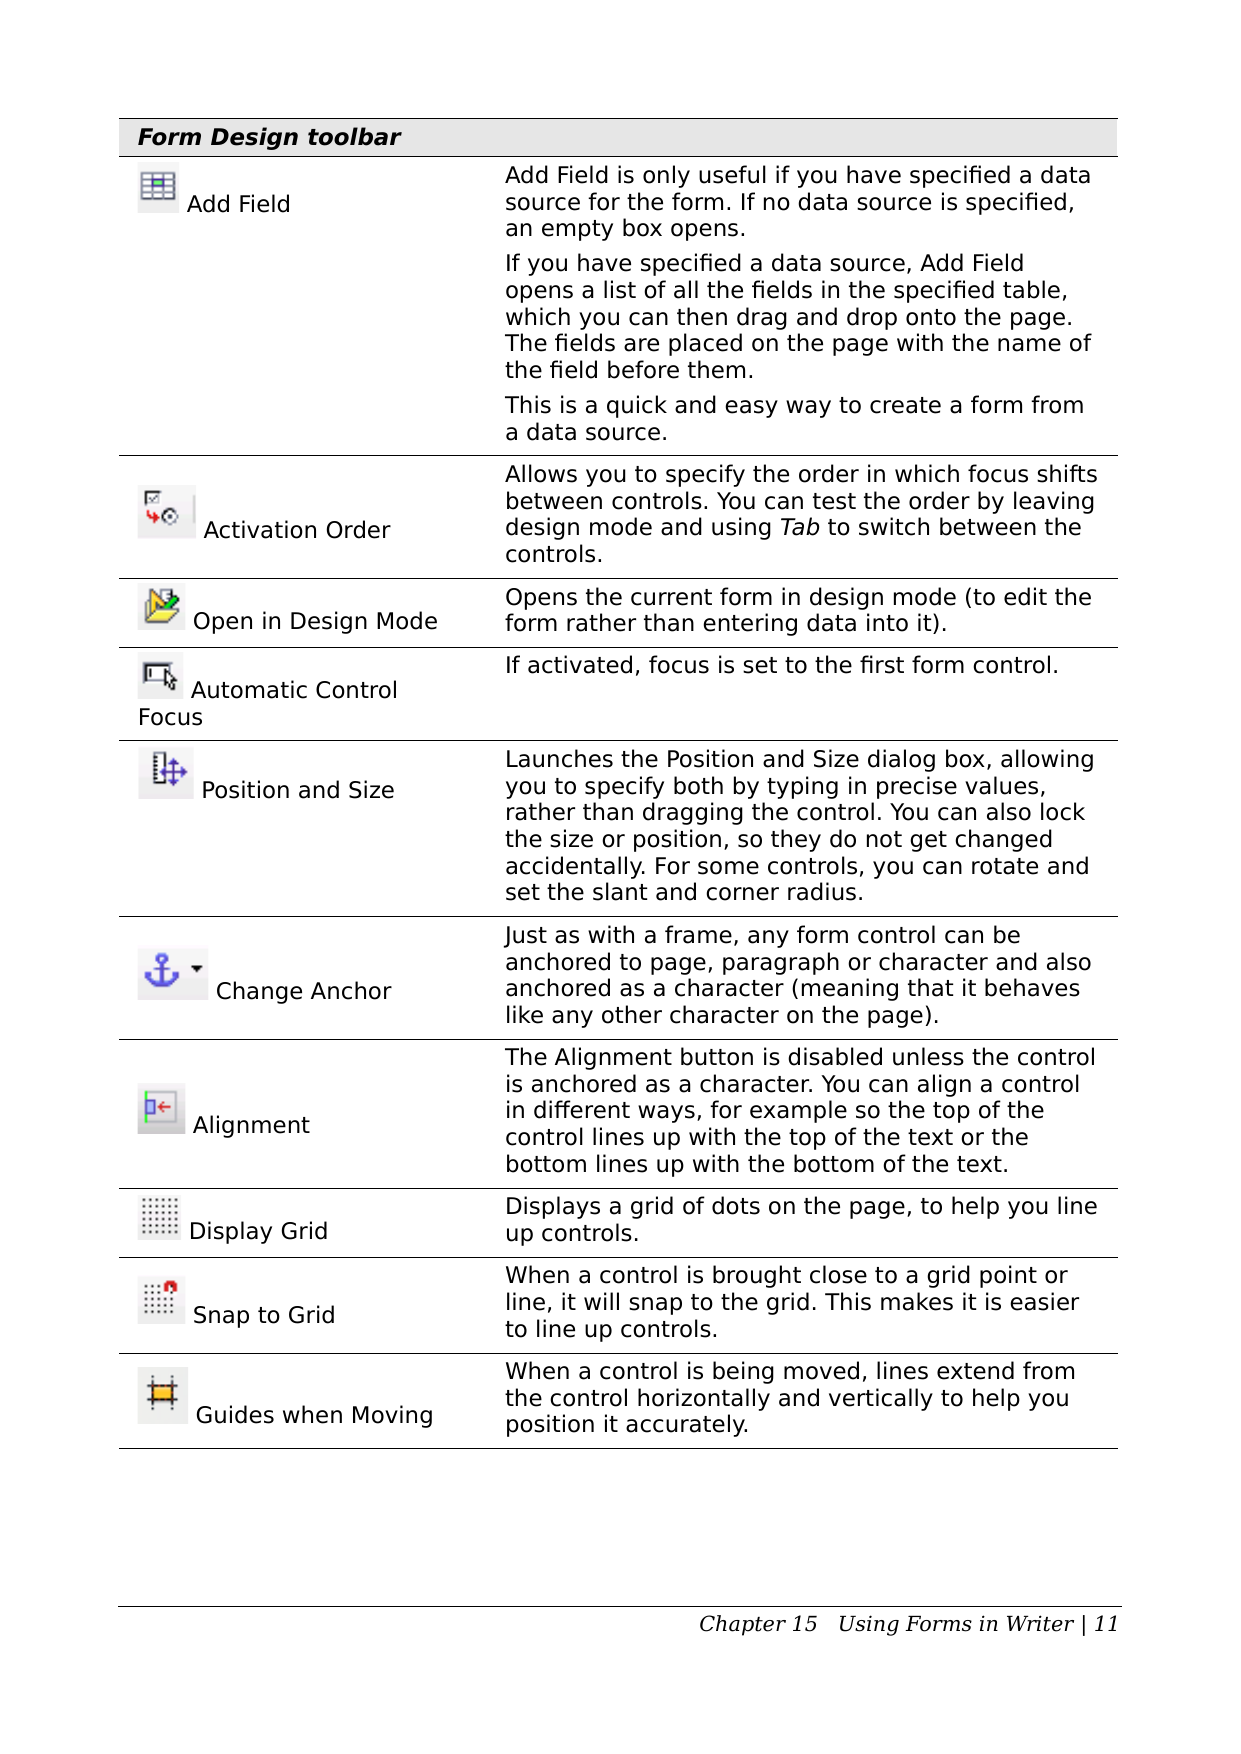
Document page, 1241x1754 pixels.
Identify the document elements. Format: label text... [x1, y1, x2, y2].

table_cell Opens the current form in design mode (to edit the form rather than entering data into it). [486, 579, 1117, 647]
table_cell Snap to Grid [119, 1258, 486, 1352]
table_cell Alignment [119, 1040, 486, 1188]
table_cell When a control is brought close to a grid point or line, it will snap to the grid. This makes it is easier to line up controls. [486, 1258, 1117, 1352]
picture [137, 162, 180, 213]
table_cell Add Field is only useful if you have specified a data source for the form. If no data source is specified, an empty box opens. If you have specified a data source, Add Field opens a list of all the fields in the specified table, which you can then drag and drop onto the page. The fields are placed on the page with the name of the field before them. This is a quick and easy way to create a form from a data source. [486, 157, 1117, 455]
table_cell When a control is being moved, lines extend from the control horizontally and vertically to help you position it accurately. [486, 1354, 1117, 1448]
table_cell Position and Size [119, 741, 486, 916]
table_cell Change Anchor [119, 917, 486, 1038]
picture [137, 1083, 186, 1134]
table_cell Display Grid [119, 1189, 486, 1257]
table_cell Add Field [119, 157, 486, 455]
picture [137, 1195, 182, 1240]
table_cell Displays a grid of dots on the page, to help you line up controls. [486, 1189, 1117, 1257]
picture [137, 945, 209, 1000]
picture [137, 485, 197, 539]
table_cell Automatic Control Focus [119, 648, 486, 740]
picture [137, 1367, 189, 1424]
table_cell If activated, focus is set to the first form control. [486, 648, 1117, 740]
table_cell Guides when Moving [119, 1354, 486, 1448]
table_cell The Alignment button is disabled unless the control is anchored as a character. You can align a control in different ways, for example so the top of the control lines up with the top of the text or the bottom lines up with the bottom of the text. [486, 1040, 1117, 1188]
picture [137, 652, 184, 699]
picture [137, 1275, 186, 1324]
table_header [486, 119, 1117, 156]
table_cell Launches the Position and Size dialog box, allowing you to specify both by typing in precise values, rather than dragging the control. You can also lock the size or position, so they do not get changed accidentally. For some controls, you can rotate and set the slant and corner radius. [486, 741, 1117, 916]
table_cell Activation Order [119, 456, 486, 578]
table_cell Open in Design Mode [119, 579, 486, 647]
picture [137, 583, 186, 630]
table_header Form Design toolbar [119, 119, 486, 156]
table_cell Allows you to specify the order in which focus shifts between controls. You can test the order by leaving design mode and using Tab to switch between the controls. [486, 456, 1117, 578]
table_cell Just as with a frame, any form control can be anchored to page, paragraph or character and also anchored as a character (meaning that it behaves like any other character on the page). [486, 917, 1117, 1038]
picture [137, 746, 194, 799]
